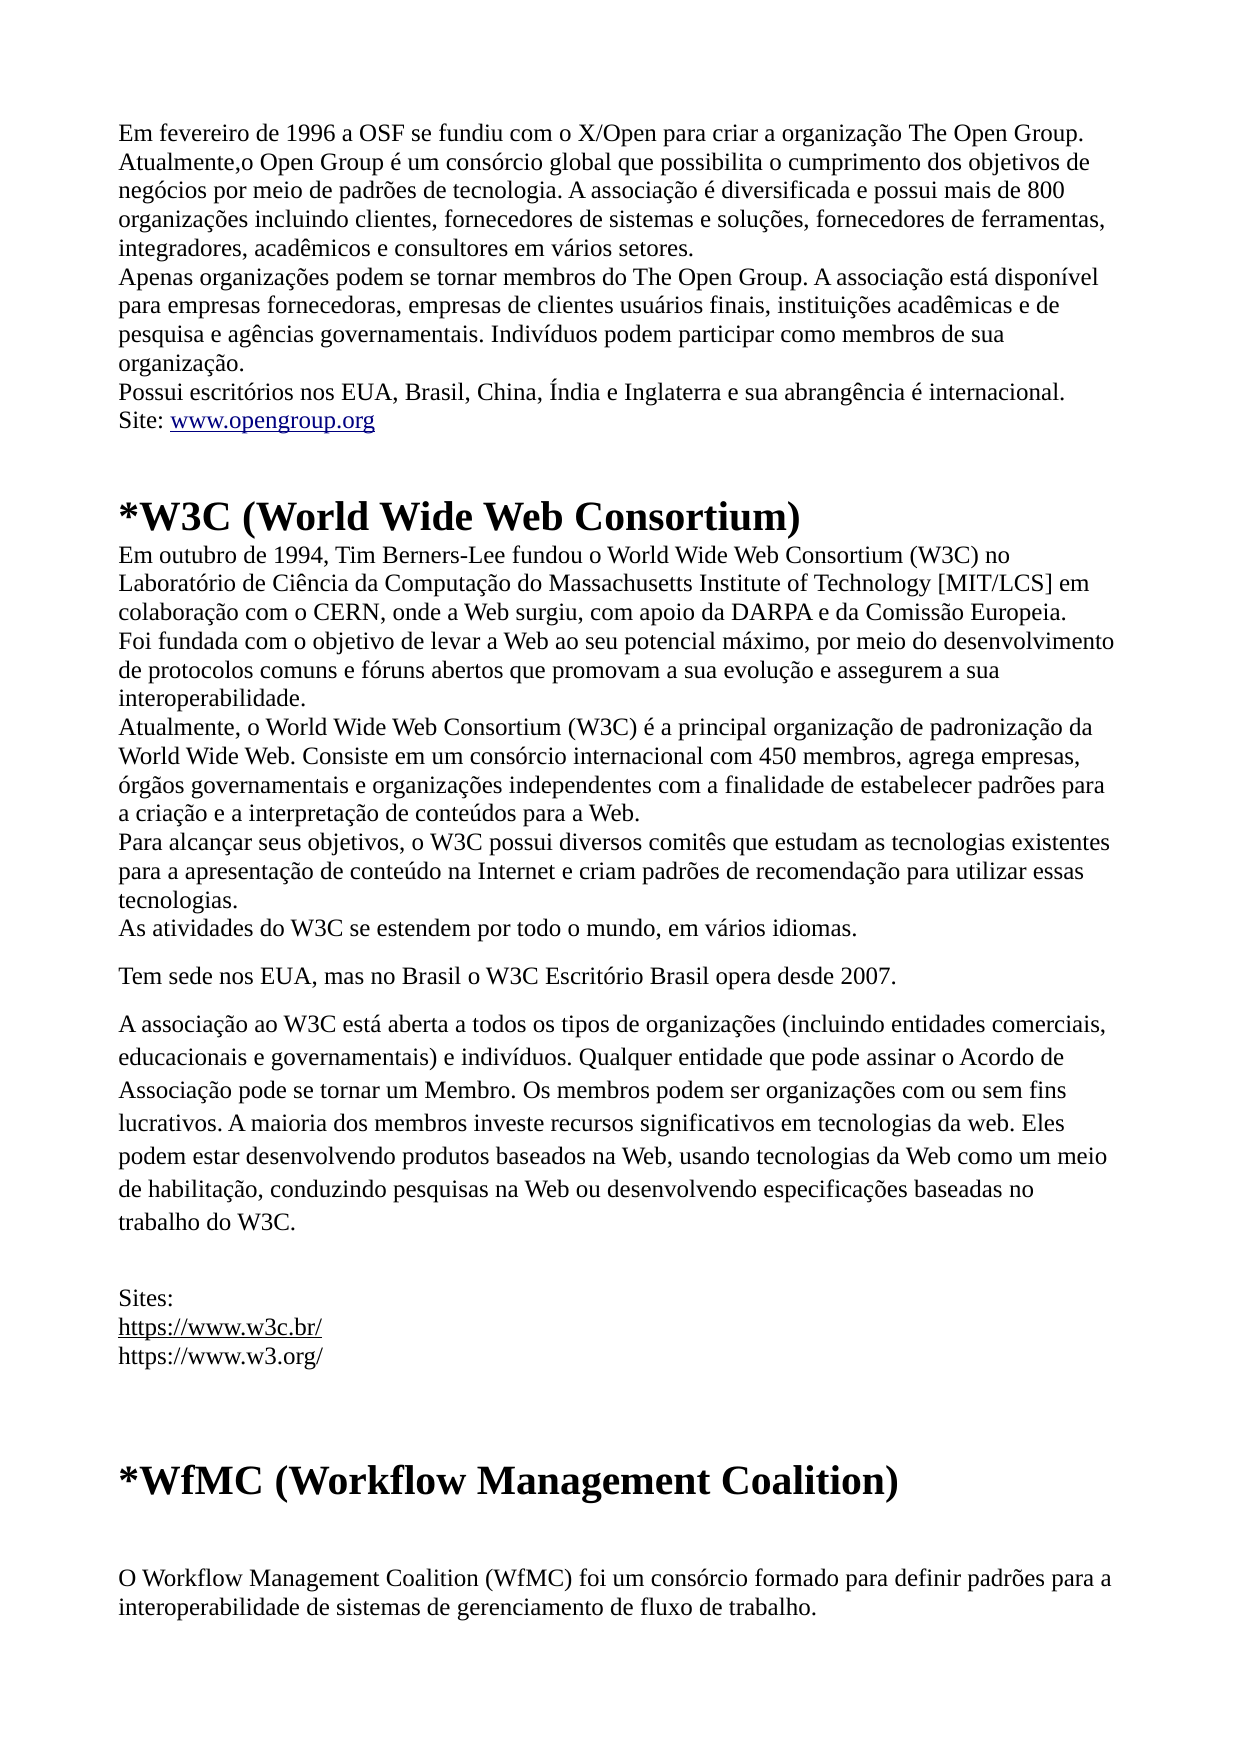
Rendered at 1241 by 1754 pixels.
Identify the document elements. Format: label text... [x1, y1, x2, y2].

text https://www.w3.org/ [118, 1341, 1122, 1369]
text Em fevereiro de 1996 a OSF se fundiu com o X/Open para criar a organização The Open Group. [118, 118, 1122, 147]
text Apenas organizações podem se tornar membros do The Open Group. A associação está disponível para empresas fornecedoras, empresas de clientes usuários finais, instituições acadêmicas e de pesquisa e agências governamentais. Indivíduos podem participar como membros de sua organização. [118, 262, 1122, 377]
text As atividades do W3C se estendem por todo o mundo, em vários idiomas. [118, 913, 1122, 942]
text Em outubro de 1994, Tim Berners-Lee fundou o World Wide Web Consortium (W3C) no Laboratório de Ciência da Computação do Massachusetts Institute of Technology [MIT/LCS] em colaboração com o CERN, onde a Web surgiu, com apoio da DARPA e da Comissão Europeia. [118, 540, 1122, 626]
text Site: www.opengroup.org [118, 406, 1122, 434]
text Para alcançar seus objetivos, o W3C possui diversos comitês que estudam as tecnologias existentes para a apresentação de conteúdo na Internet e criam padrões de recomendação para utilizar essas tecnologias. [118, 827, 1122, 913]
text A associação ao W3C está aberta a todos os tipos de organizações (incluindo entidades comerciais, educacionais e governamentais) e indivíduos. Qualquer entidade que pode assinar o Acordo de Associação pode se tornar um Membro. Os membros podem ser organizações com ou sem fins lucrativos. A maioria dos membros investe recursos significativos em tecnologias da web. Eles podem estar desenvolvendo produtos baseados na Web, usando tecnologias da Web como um meio de habilitação, conduzindo pesquisas na Web ou desenvolvendo especificações baseadas no trabalho do W3C. [118, 1009, 1122, 1236]
text *W3C (World Wide Web Consortium) [118, 492, 1122, 540]
text Tem sede nos EUA, mas no Brasil o W3C Escritório Brasil opera desde 2007. [118, 961, 1122, 990]
text Atualmente,o Open Group é um consórcio global que possibilita o cumprimento dos objetivos de negócios por meio de padrões de tecnologia. A associação é diversificada e possui mais de 800 organizações incluindo clientes, fornecedores de sistemas e soluções, fornecedores de ferramentas, integradores, acadêmicos e consultores em vários setores. [118, 147, 1122, 262]
text *WfMC (Workflow Management Coalition) [118, 1456, 1122, 1504]
text https://www.w3c.br/ [118, 1312, 1122, 1341]
text Atualmente, o World Wide Web Consortium (W3C) é a principal organização de padronização da World Wide Web. Consiste em um consórcio internacional com 450 membros, agrega empresas, órgãos governamentais e organizações independentes com a finalidade de estabelecer padrões para a criação e a interpretação de conteúdos para a Web. [118, 712, 1122, 827]
text Sites: [118, 1283, 1122, 1312]
text Foi fundada com o objetivo de levar a Web ao seu potencial máximo, por meio do desenvolvimento de protocolos comuns e fóruns abertos que promovam a sua evolução e assegurem a sua interoperabilidade. [118, 626, 1122, 712]
text Possui escritórios nos EUA, Brasil, China, Índia e Inglaterra e sua abrangência é internacional. [118, 377, 1122, 406]
text O Workflow Management Coalition (WfMC) foi um consórcio formado para definir padrões para a interoperabilidade de sistemas de gerenciamento de fluxo de trabalho. [118, 1563, 1122, 1621]
